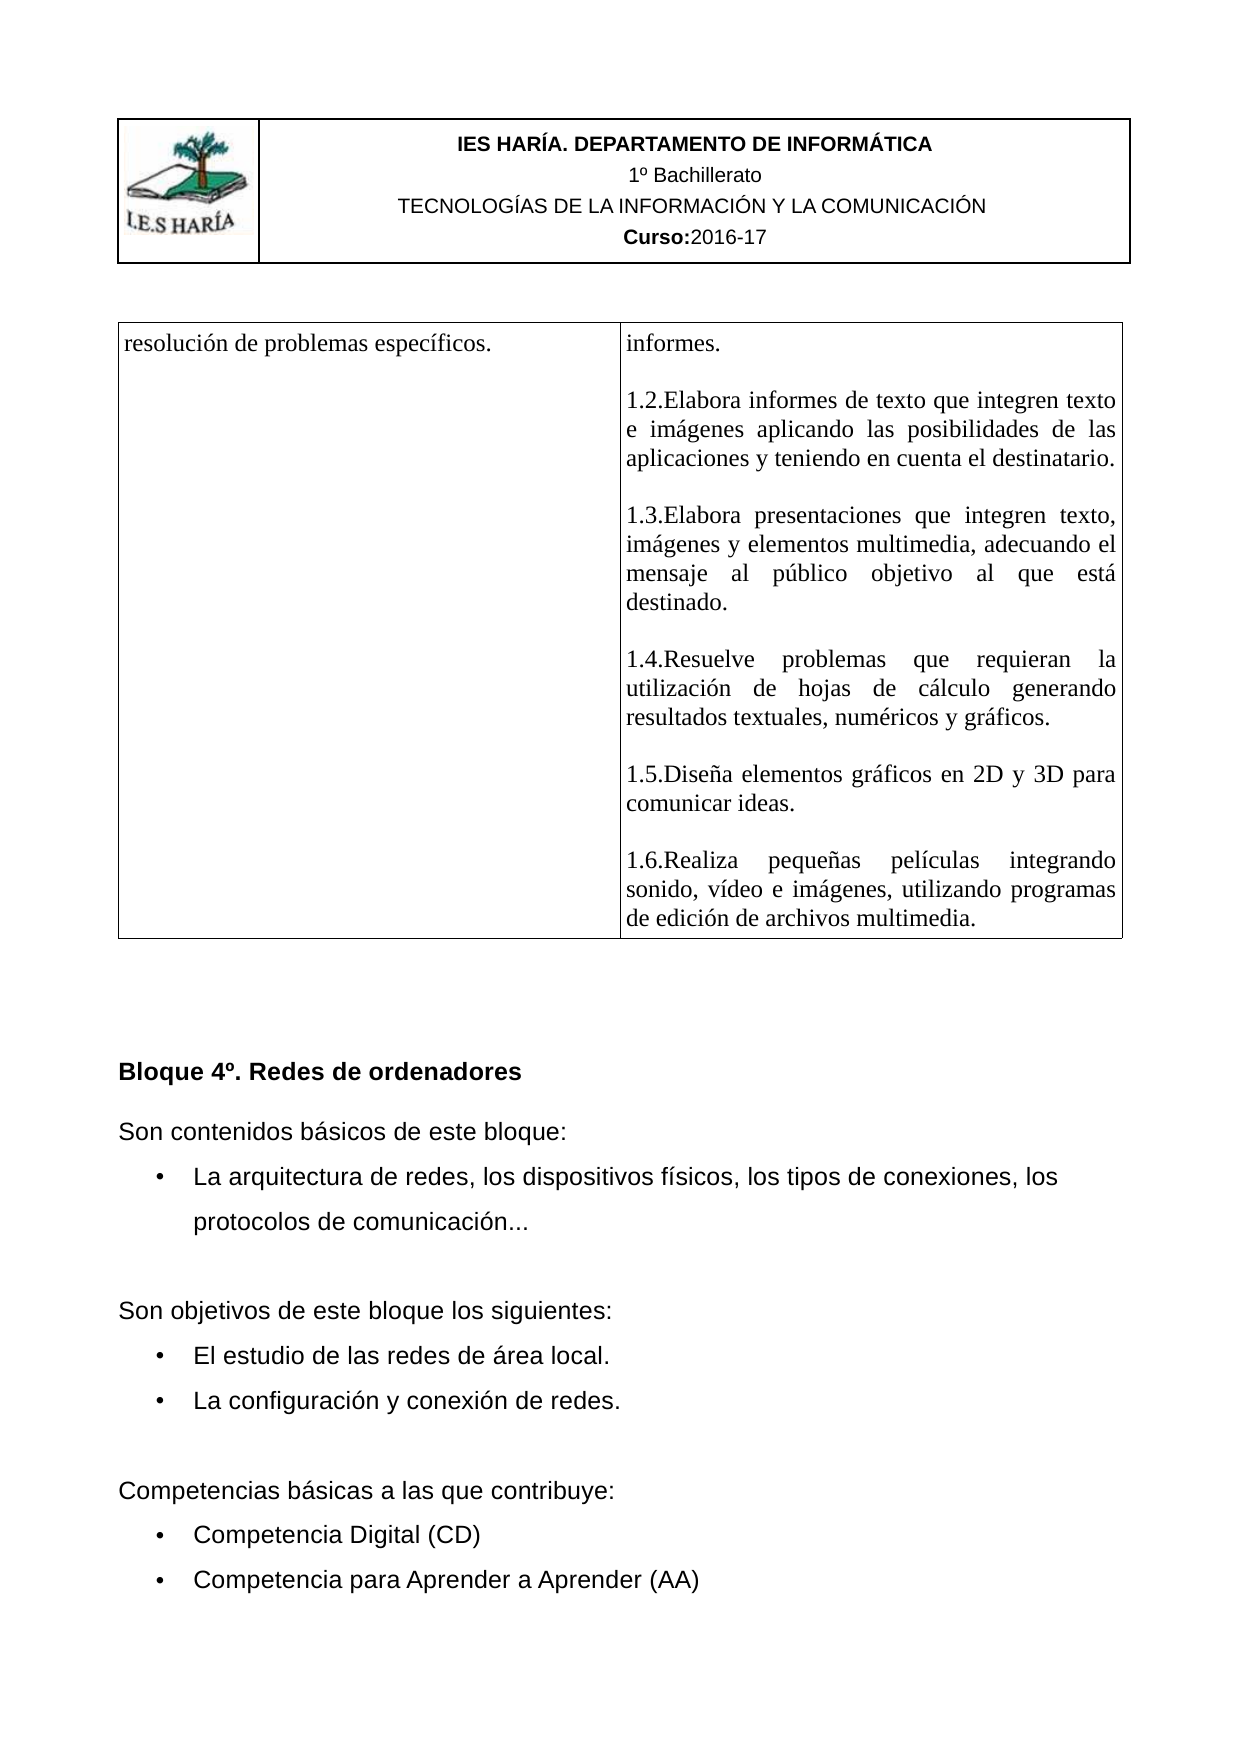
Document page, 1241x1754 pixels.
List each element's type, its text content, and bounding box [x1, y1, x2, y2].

picture [123, 126, 254, 235]
list La configuración y conexión de redes. [156, 1386, 1122, 1416]
text Son contenidos básicos de este bloque: [118, 1117, 1122, 1147]
list El estudio de las redes de área local. [156, 1341, 1122, 1371]
table_cell informes. 1.2.Elabora informes de texto que integren texto e imágenes aplicando las posibilidades de las aplicaciones y teniendo en cuenta el destinatario. 1.3.Elabora presentaciones que integren texto, imágenes y elementos multimedia, adecuando el mensaje al público objetivo al que está destinado. 1.4.Resuelve problemas que requieran la utilización de hojas de cálculo generando resultados textuales, numéricos y gráficos. 1.5.Diseña elementos gráficos en 2D y 3D para comunicar ideas. 1.6.Realiza pequeñas películas integrando sonido, vídeo e imágenes, utilizando programas de edición de archivos multimedia. [621, 323, 1122, 937]
text Competencias básicas a las que contribuye: [118, 1476, 1122, 1506]
list Competencia Digital (CD) [156, 1521, 1122, 1551]
text Bloque 4º. Redes de ordenadores [118, 1057, 1122, 1087]
table_cell resolución de problemas específicos. [119, 323, 620, 937]
list Competencia para Aprender a Aprender (AA) [156, 1566, 1122, 1596]
text Son objetivos de este bloque los siguientes: [118, 1296, 1122, 1326]
list La arquitectura de redes, los dispositivos físicos, los tipos de conexiones, los protocolos de comunicación... [156, 1162, 1122, 1236]
